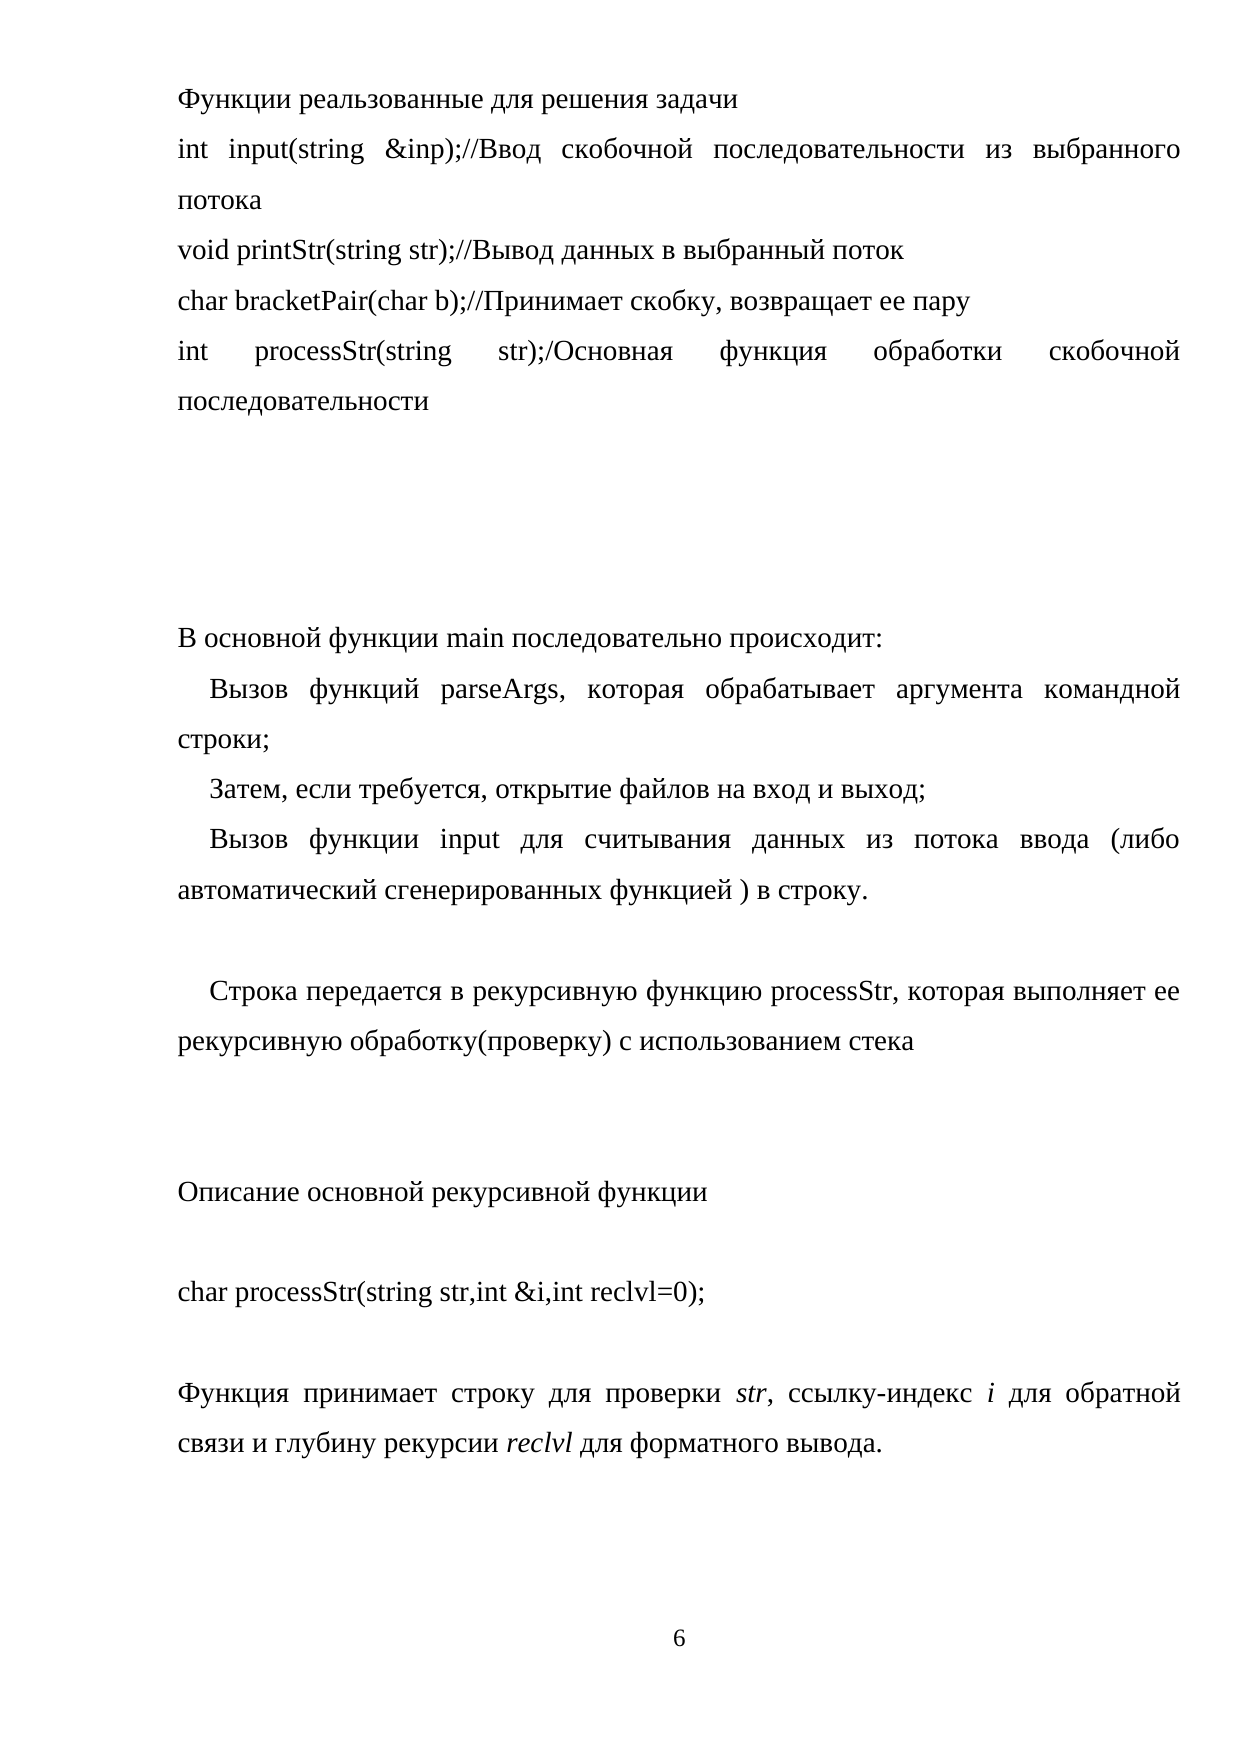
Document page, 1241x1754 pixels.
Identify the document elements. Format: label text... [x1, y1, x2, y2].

text char bracketPair(char b);//Принимает скобку, возвращает ее пару [177, 283, 1181, 316]
text В основной функции main последовательно происходит: [177, 620, 1181, 654]
text void printStr(string str);//Вывод данных в выбранный поток [177, 232, 1181, 266]
text Функция принимает строку для проверки str, ссылку-индекс i для обратной связи и глубину рекурсии reclvl для форматного вывода. [177, 1375, 1181, 1459]
text Вызов функции input для считывания данных из потока ввода (либо автоматический сгенерированных функцией ) в строку. [177, 822, 1181, 906]
text int input(string &inp);//Ввод скобочной последовательности из выбранного потока [177, 132, 1181, 216]
text Строка передается в рекурсивную функцию processStr, которая выполняет ее рекурсивную обработку(проверку) с использованием стека [177, 973, 1181, 1056]
text Затем, если требуется, открытие файлов на вход и выход; [177, 771, 1181, 805]
text int processStr(string str);/Основная функция обработки скобочной последовательности [177, 333, 1181, 417]
text Вызов функций parseArgs, которая обрабатывает аргумента командной строки; [177, 671, 1181, 754]
text Функции реальзованные для решения задачи [177, 81, 1181, 115]
text char processStr(string str,int &i,int reclvl=0); [177, 1274, 1181, 1308]
text Описание основной рекурсивной функции [177, 1174, 1181, 1207]
